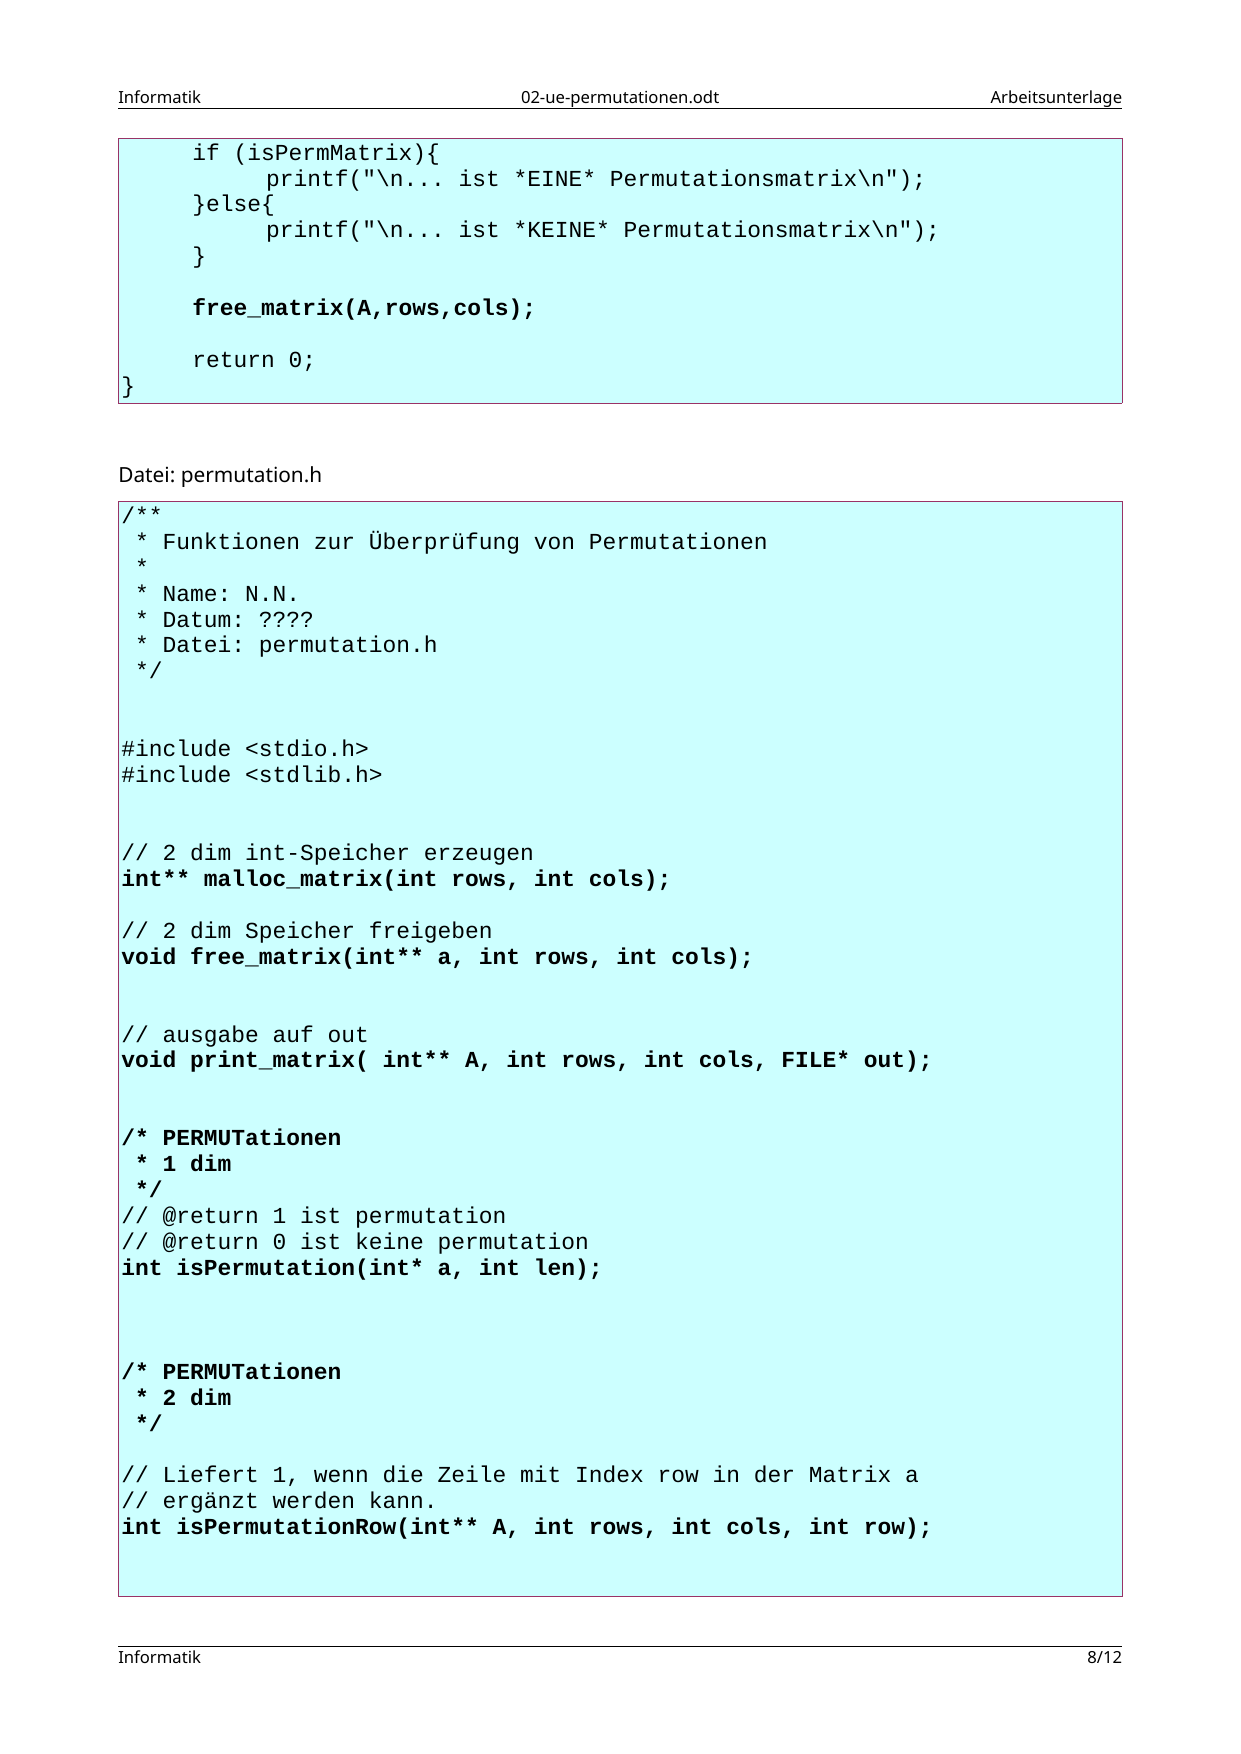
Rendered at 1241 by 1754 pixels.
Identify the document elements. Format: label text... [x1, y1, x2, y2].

text int** malloc_matrix(int rows, int cols); [119, 864, 1122, 890]
text /** [119, 502, 1122, 527]
text // ergänzt werden kann. [119, 1487, 1122, 1513]
text */ [119, 657, 1122, 683]
text * Datum: ???? [119, 605, 1122, 631]
text } [119, 371, 1122, 403]
text if (isPermMatrix){ [119, 139, 1122, 164]
text * Name: N.N. [119, 579, 1122, 605]
text // @return 1 ist permutation [119, 1201, 1122, 1227]
text void free_matrix(int** a, int rows, int cols); [119, 942, 1122, 968]
text // 2 dim int-Speicher erzeugen [119, 838, 1122, 864]
text Datei: permutation.h [118, 460, 1122, 489]
text printf("\n... ist *EINE* Permutationsmatrix\n"); [119, 164, 1122, 190]
text } [119, 242, 1122, 268]
text int isPermutation(int* a, int len); [119, 1253, 1122, 1279]
text void print_matrix( int** A, int rows, int cols, FILE* out); [119, 1046, 1122, 1072]
text printf("\n... ist *KEINE* Permutationsmatrix\n"); [119, 216, 1122, 242]
text }else{ [119, 190, 1122, 216]
text free_matrix(A,rows,cols); [119, 293, 1122, 319]
text // ausgabe auf out [119, 1020, 1122, 1046]
text // @return 0 ist keine permutation [119, 1227, 1122, 1253]
text int isPermutationRow(int** A, int rows, int cols, int row); [119, 1513, 1122, 1539]
text // Liefert 1, wenn die Zeile mit Index row in der Matrix a [119, 1461, 1122, 1487]
text #include <stdio.h> [119, 734, 1122, 761]
text #include <stdlib.h> [119, 761, 1122, 786]
text return 0; [119, 345, 1122, 371]
text // 2 dim Speicher freigeben [119, 916, 1122, 942]
text * Datei: permutation.h [119, 631, 1122, 657]
text /* PERMUTationen * 1 dim */ [119, 1124, 1122, 1201]
text * Funktionen zur Überprüfung von Permutationen * [119, 527, 1122, 579]
text /* PERMUTationen * 2 dim */ [119, 1357, 1122, 1435]
